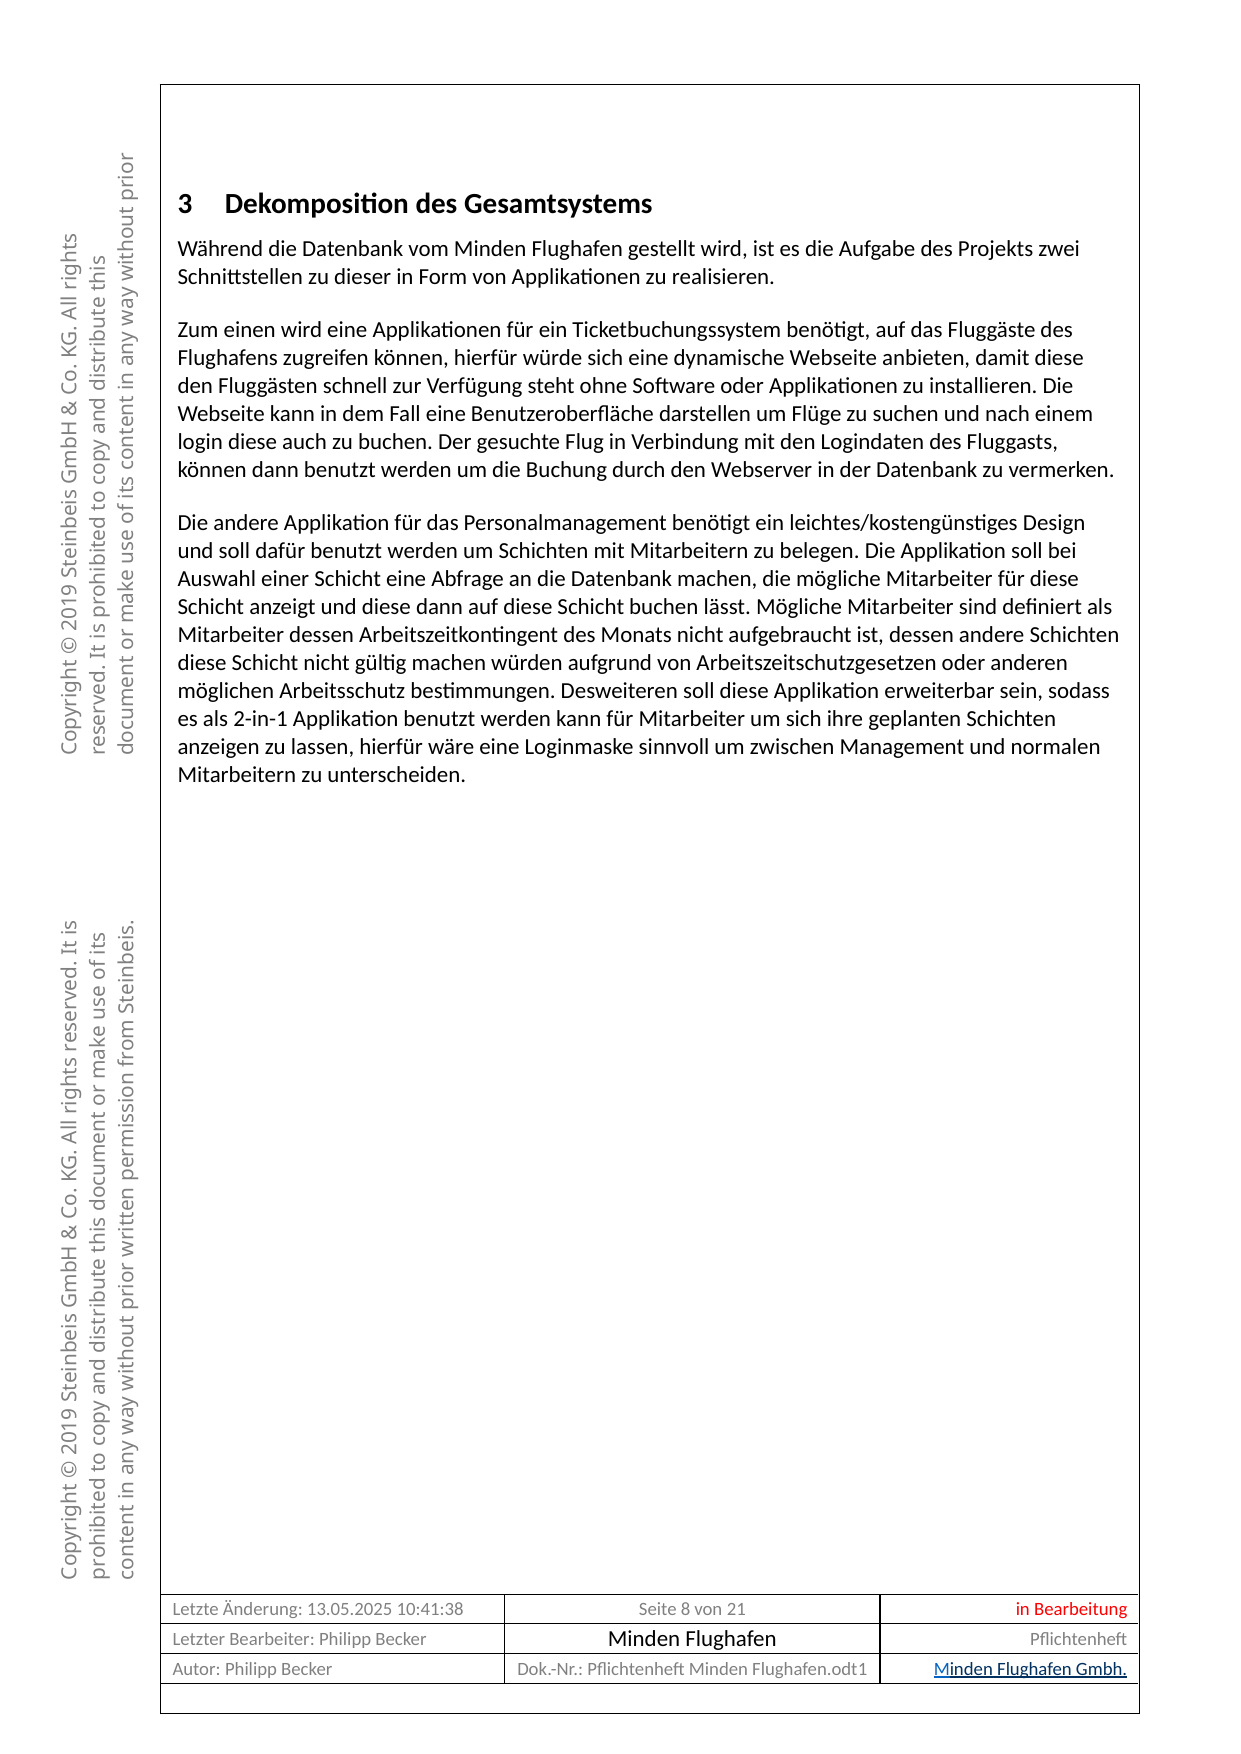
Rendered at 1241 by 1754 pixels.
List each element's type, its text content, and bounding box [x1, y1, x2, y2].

text Zum einen wird eine Applikationen für ein Ticketbuchungssystem benötigt, auf das Fluggäste des Flughafens zugreifen können, hierfür würde sich eine dynamische Webseite anbieten, damit diese den Fluggästen schnell zur Verfügung steht ohne Software oder Applikationen zu installieren. Die Webseite kann in dem Fall eine Benutzeroberfläche darstellen um Flüge zu suchen und nach einem login diese auch zu buchen. Der gesuchte Flug in Verbindung mit den Logindaten des Fluggasts, können dann benutzt werden um die Buchung durch den Webserver in der Datenbank zu vermerken. [177, 315, 1122, 483]
text Die andere Applikation für das Personalmanagement benötigt ein leichtes/kostengünstiges Design und soll dafür benutzt werden um Schichten mit Mitarbeitern zu belegen. Die Applikation soll bei Auswahl einer Schicht eine Abfrage an die Datenbank machen, die mögliche Mitarbeiter für diese Schicht anzeigt und diese dann auf diese Schicht buchen lässt. Mögliche Mitarbeiter sind definiert als Mitarbeiter dessen Arbeitszeitkontingent des Monats nicht aufgebraucht ist, dessen andere Schichten diese Schicht nicht gültig machen würden aufgrund von Arbeitszeitschutzgesetzen oder anderen möglichen Arbeitsschutz bestimmungen. Desweiteren soll diese Applikation erweiterbar sein, sodass es als 2-in-1 Applikation benutzt werden kann für Mitarbeiter um sich ihre geplanten Schichten anzeigen zu lassen, hierfür wäre eine Loginmaske sinnvoll um zwischen Management und normalen Mitarbeitern zu unterscheiden. [177, 508, 1122, 788]
text Während die Datenbank vom Minden Flughafen gestellt wird, ist es die Aufgabe des Projekts zwei Schnittstellen zu dieser in Form von Applikationen zu realisieren. [177, 234, 1122, 290]
subtitle Dekomposition des Gesamtsystems [177, 186, 1122, 221]
